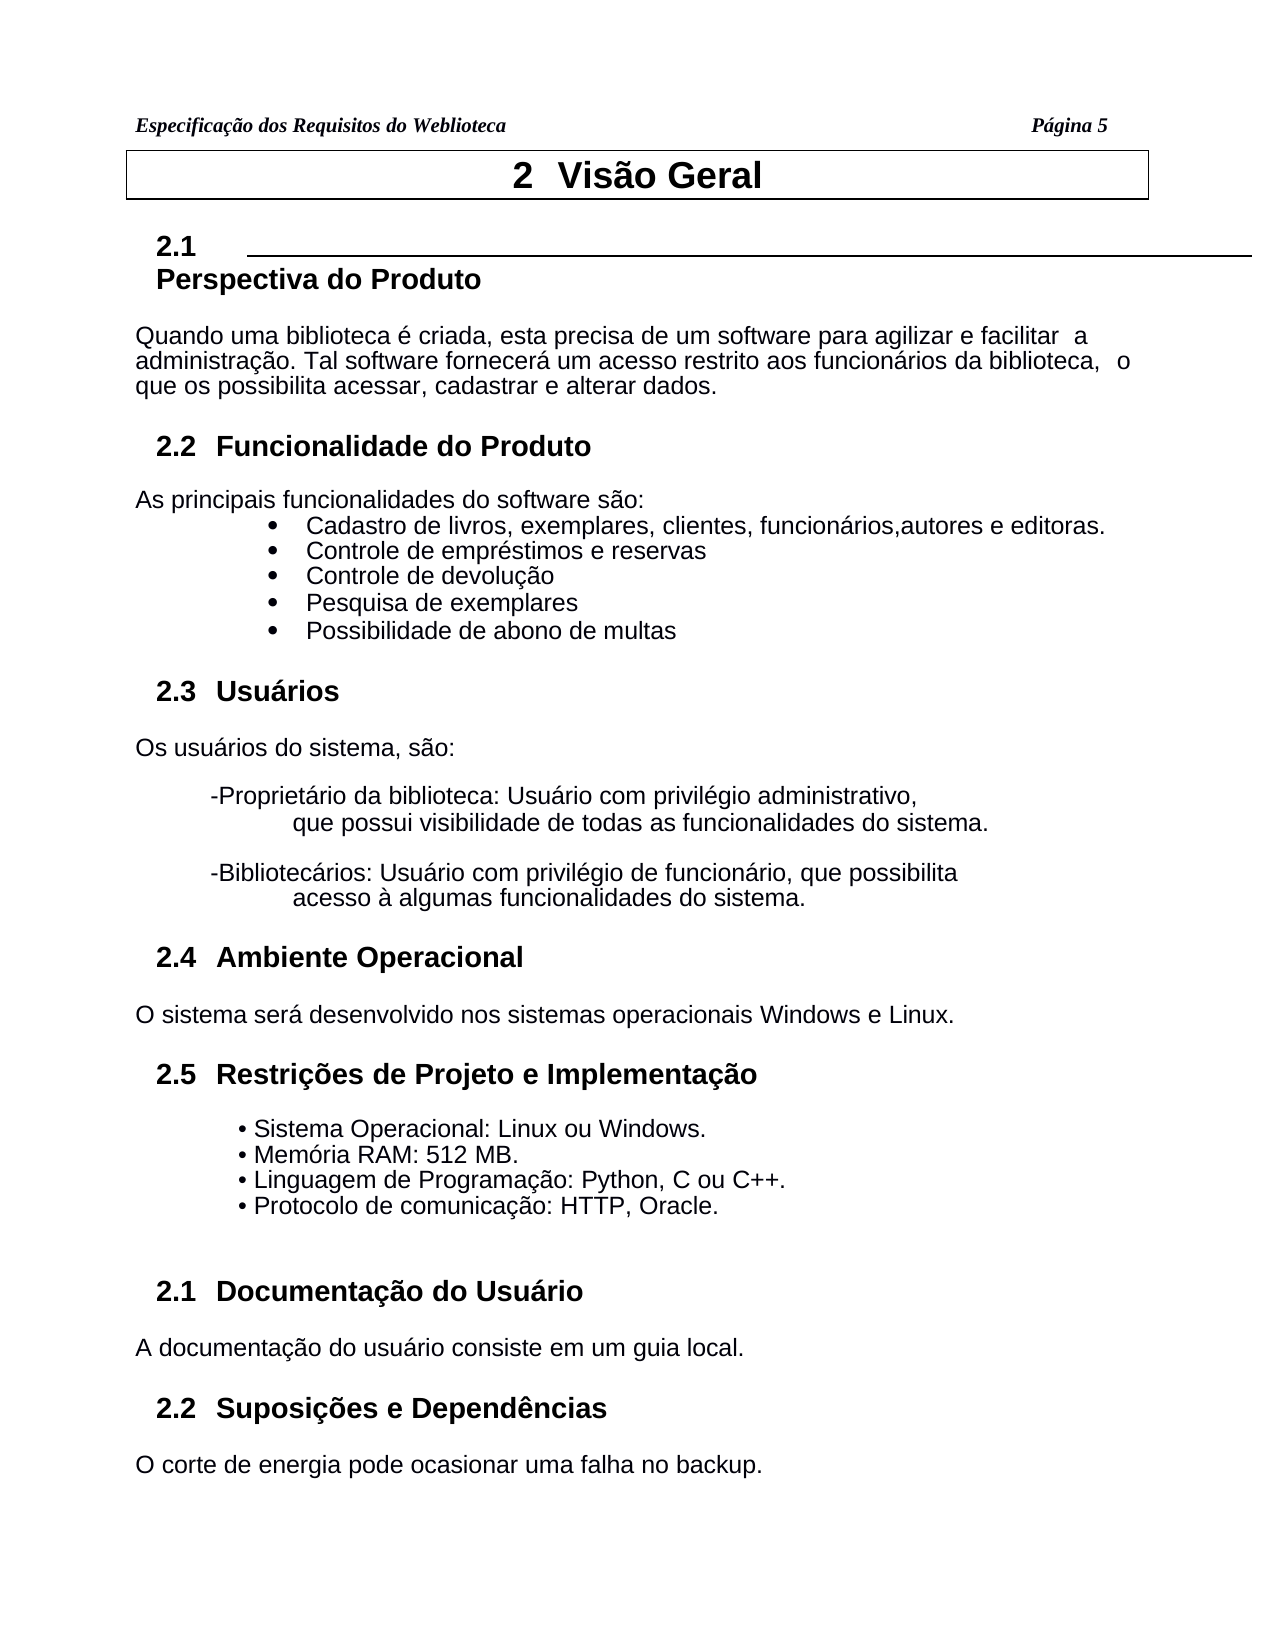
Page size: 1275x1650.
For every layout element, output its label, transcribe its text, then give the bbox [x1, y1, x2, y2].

list Possibilidade de abono de multas [193, 617, 1162, 645]
text que possui visibilidade de todas as funcionalidades do sistema. [292, 810, 1162, 837]
list Documentação do Usuário [156, 1274, 1162, 1308]
text -Bibliotecários: Usuário com privilégio de funcionário, que possibilita acesso à algumas funcionalidades do sistema. [210, 861, 963, 911]
list Protocolo de comunicação: HTTP, Oracle. [163, 1193, 1162, 1220]
list Perspectiva do Produto [156, 229, 1162, 296]
text -Proprietário da biblioteca: Usuário com privilégio administrativo, [210, 783, 1162, 810]
list Restrições de Projeto e Implementação [156, 1057, 1162, 1091]
list Linguagem de Programação: Python, C ou C++. [163, 1168, 1162, 1193]
text O sistema será desenvolvido nos sistemas operacionais Windows e Linux. [135, 999, 1162, 1028]
text Os usuários do sistema, são: [135, 733, 1162, 762]
list Ambiente Operacional [156, 941, 1162, 974]
text O corte de energia pode ocasionar uma falha no backup. [135, 1450, 1162, 1479]
list Pesquisa de exemplares [193, 589, 1162, 617]
text Quando uma biblioteca é criada, esta precisa de um software para agilizar e facilitar a administração. Tal software fornecerá um acesso restrito aos funcionários da biblioteca, o que os possibilita acessar, cadastrar e alterar dados. [135, 325, 1139, 400]
list Usuários [156, 674, 1162, 707]
list Sistema Operacional: Linux ou Windows. [163, 1116, 1162, 1143]
list Funcionalidade do Produto [156, 429, 1162, 463]
list Memória RAM: 512 MB. [163, 1143, 1162, 1168]
text A documentação do usuário consiste em um guia local. [135, 1333, 1162, 1362]
list Suposições e Dependências [156, 1391, 1162, 1425]
list Controle de devolução [193, 564, 1162, 589]
list Controle de empréstimos e reservas [193, 539, 1162, 564]
text As principais funcionalidades do software são: [135, 488, 1162, 514]
list Cadastro de livros, exemplares, clientes, funcionários,autores e editoras. [193, 514, 1162, 539]
